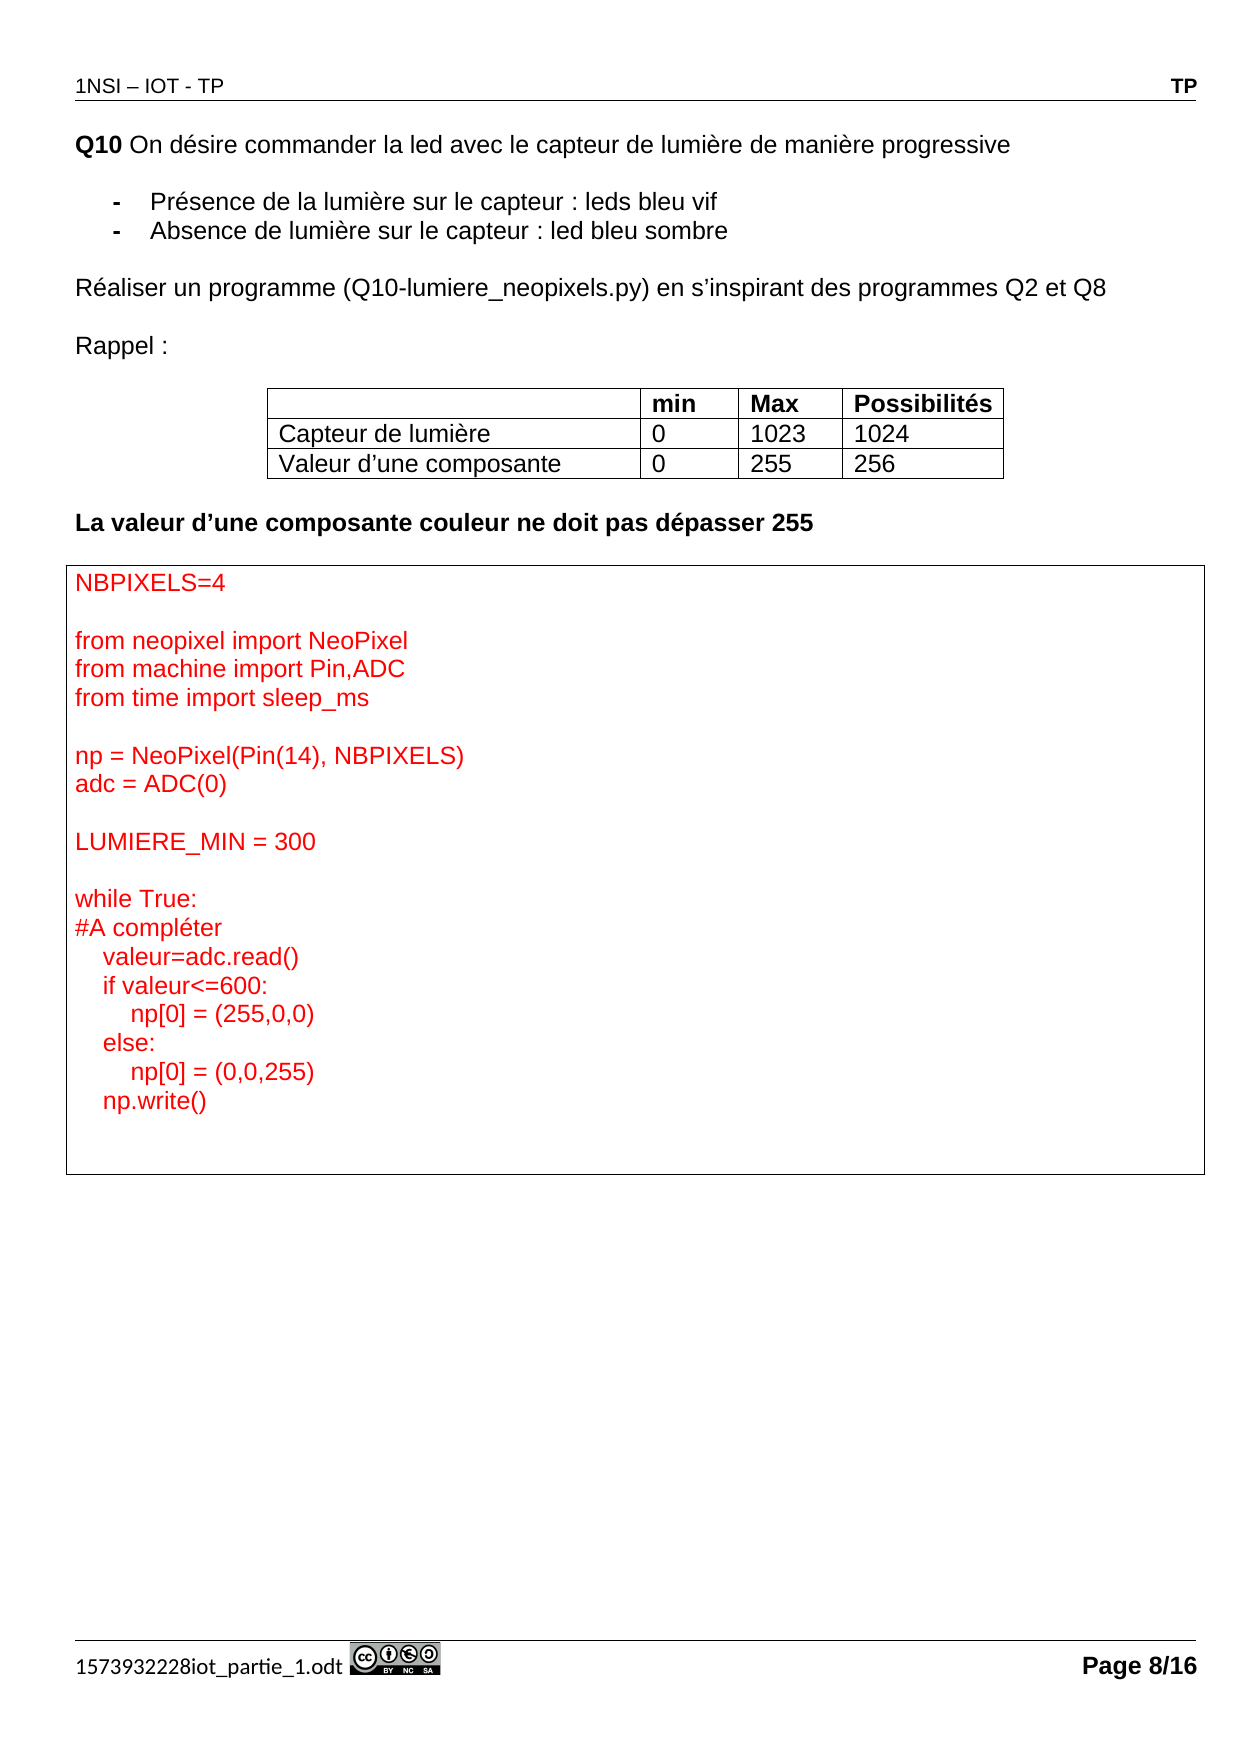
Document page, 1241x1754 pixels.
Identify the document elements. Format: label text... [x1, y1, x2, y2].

text while True: [75, 884, 1196, 913]
text LUMIERE_MIN = 300 [75, 827, 1196, 856]
table_cell 1023 [739, 419, 842, 448]
table_header Possibilités [843, 389, 1003, 418]
text np = NeoPixel(Pin(14), NBPIXELS) [75, 741, 1196, 769]
table_cell Capteur de lumière [268, 419, 640, 448]
table_cell 256 [843, 449, 1003, 478]
text from machine import Pin,ADC [75, 654, 1196, 683]
text np[0] = (255,0,0) [75, 999, 1196, 1028]
picture [349, 1642, 441, 1675]
text from time import sleep_ms [75, 683, 1196, 712]
text if valeur<=600: [75, 971, 1196, 999]
text #A compléter [75, 913, 1196, 942]
text La valeur d’une composante couleur ne doit pas dépasser 255 [75, 507, 1196, 536]
text NBPIXELS=4 [67, 566, 1204, 597]
text Rappel : [75, 331, 1196, 359]
text from neopixel import NeoPixel [75, 626, 1196, 654]
list Présence de la lumière sur le capteur : leds bleu vif [112, 187, 1196, 216]
list Absence de lumière sur le capteur : led bleu sombre [112, 216, 1196, 244]
table_cell 255 [739, 449, 842, 478]
table_header Max [739, 389, 842, 418]
text Réaliser un programme (Q10-lumiere_neopixels.py) en s’inspirant des programmes Q2 et Q8 [75, 273, 1196, 302]
table_header [268, 389, 640, 418]
text adc = ADC(0) [75, 769, 1196, 798]
table_cell 1024 [843, 419, 1003, 448]
text else: [75, 1028, 1196, 1057]
text Q10 On désire commander la led avec le capteur de lumière de manière progressive [75, 129, 1196, 158]
table_cell Valeur d’une composante [268, 449, 640, 478]
text valeur=adc.read() [75, 942, 1196, 971]
table_header min [641, 389, 738, 418]
text np.write() [75, 1086, 1196, 1114]
table_cell 0 [641, 449, 738, 478]
table_cell 0 [641, 419, 738, 448]
text np[0] = (0,0,255) [75, 1057, 1196, 1086]
